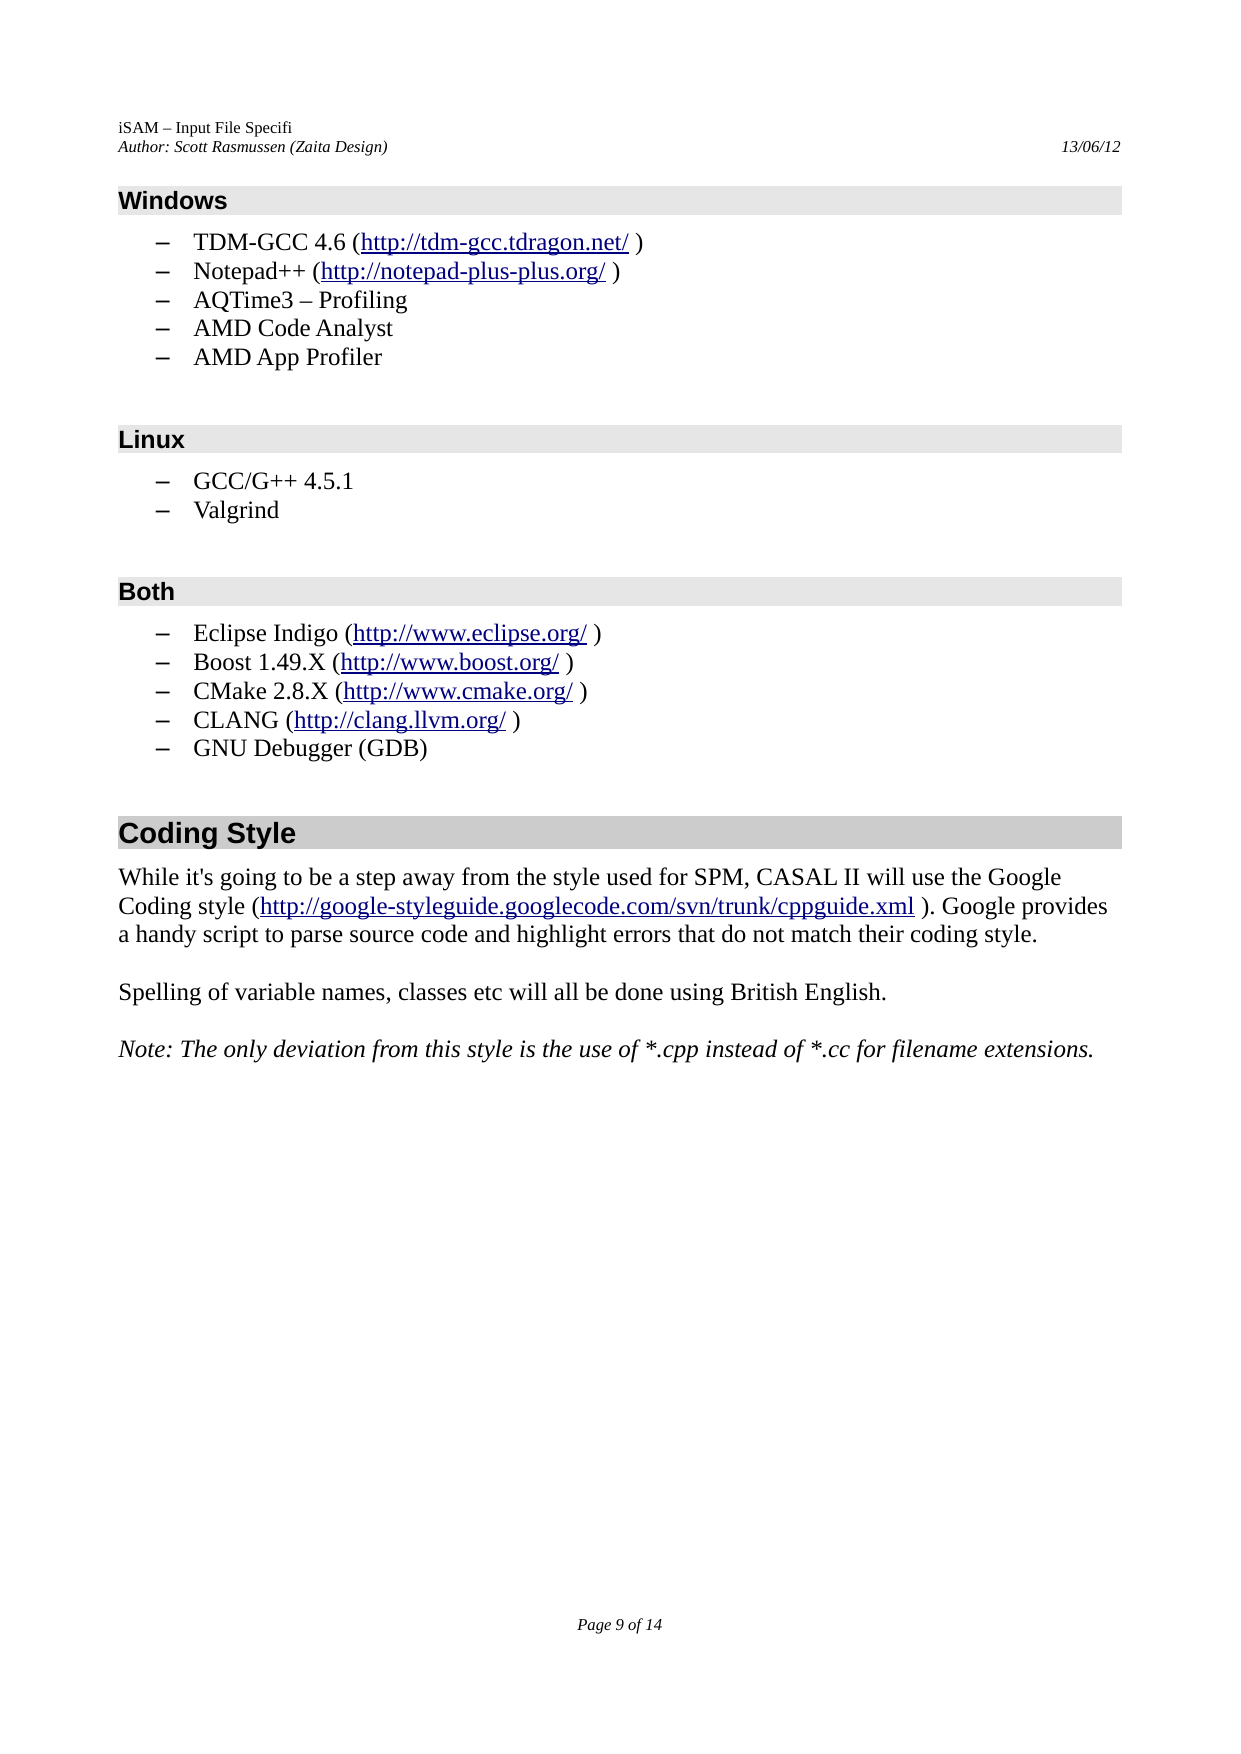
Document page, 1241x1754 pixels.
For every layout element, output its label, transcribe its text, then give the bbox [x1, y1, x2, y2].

subtitle Boost 1.49.X (http://www.boost.org/ ) [156, 647, 1122, 676]
subtitle Both [118, 577, 1122, 606]
subtitle AQTime3 – Profiling [156, 285, 1122, 313]
subtitle Eclipse Indigo (http://www.eclipse.org/ ) [156, 618, 1122, 647]
subtitle AMD Code Analyst [156, 313, 1122, 342]
subtitle Valgrind [156, 495, 1122, 523]
subtitle Notepad++ (http://notepad-plus-plus.org/ ) [156, 256, 1122, 285]
subtitle Linux [118, 425, 1122, 453]
subtitle GCC/G++ 4.5.1 [156, 466, 1122, 495]
subtitle CLANG (http://clang.llvm.org/ ) [156, 705, 1122, 733]
subtitle CMake 2.8.X (http://www.cmake.org/ ) [156, 676, 1122, 705]
subtitle AMD App Profiler [156, 342, 1122, 371]
subtitle Note: The only deviation from this style is the use of *.cpp instead of *.cc for filename extensions. [118, 1034, 1122, 1063]
subtitle While it's going to be a step away from the style used for SPM, CASAL II will use the Google Coding style (http://google-styleguide.googlecode.com/svn/trunk/cppguide.xml ). Google provides a handy script to parse source code and highlight errors that do not match their coding style. [118, 862, 1122, 948]
subtitle Coding Style [118, 816, 1122, 849]
subtitle GNU Debugger (GDB) [156, 733, 1122, 762]
subtitle Windows [118, 186, 1122, 215]
subtitle Spelling of variable names, classes etc will all be done using British English. [118, 977, 1122, 1006]
subtitle TDM-GCC 4.6 (http://tdm-gcc.tdragon.net/ ) [156, 227, 1122, 256]
